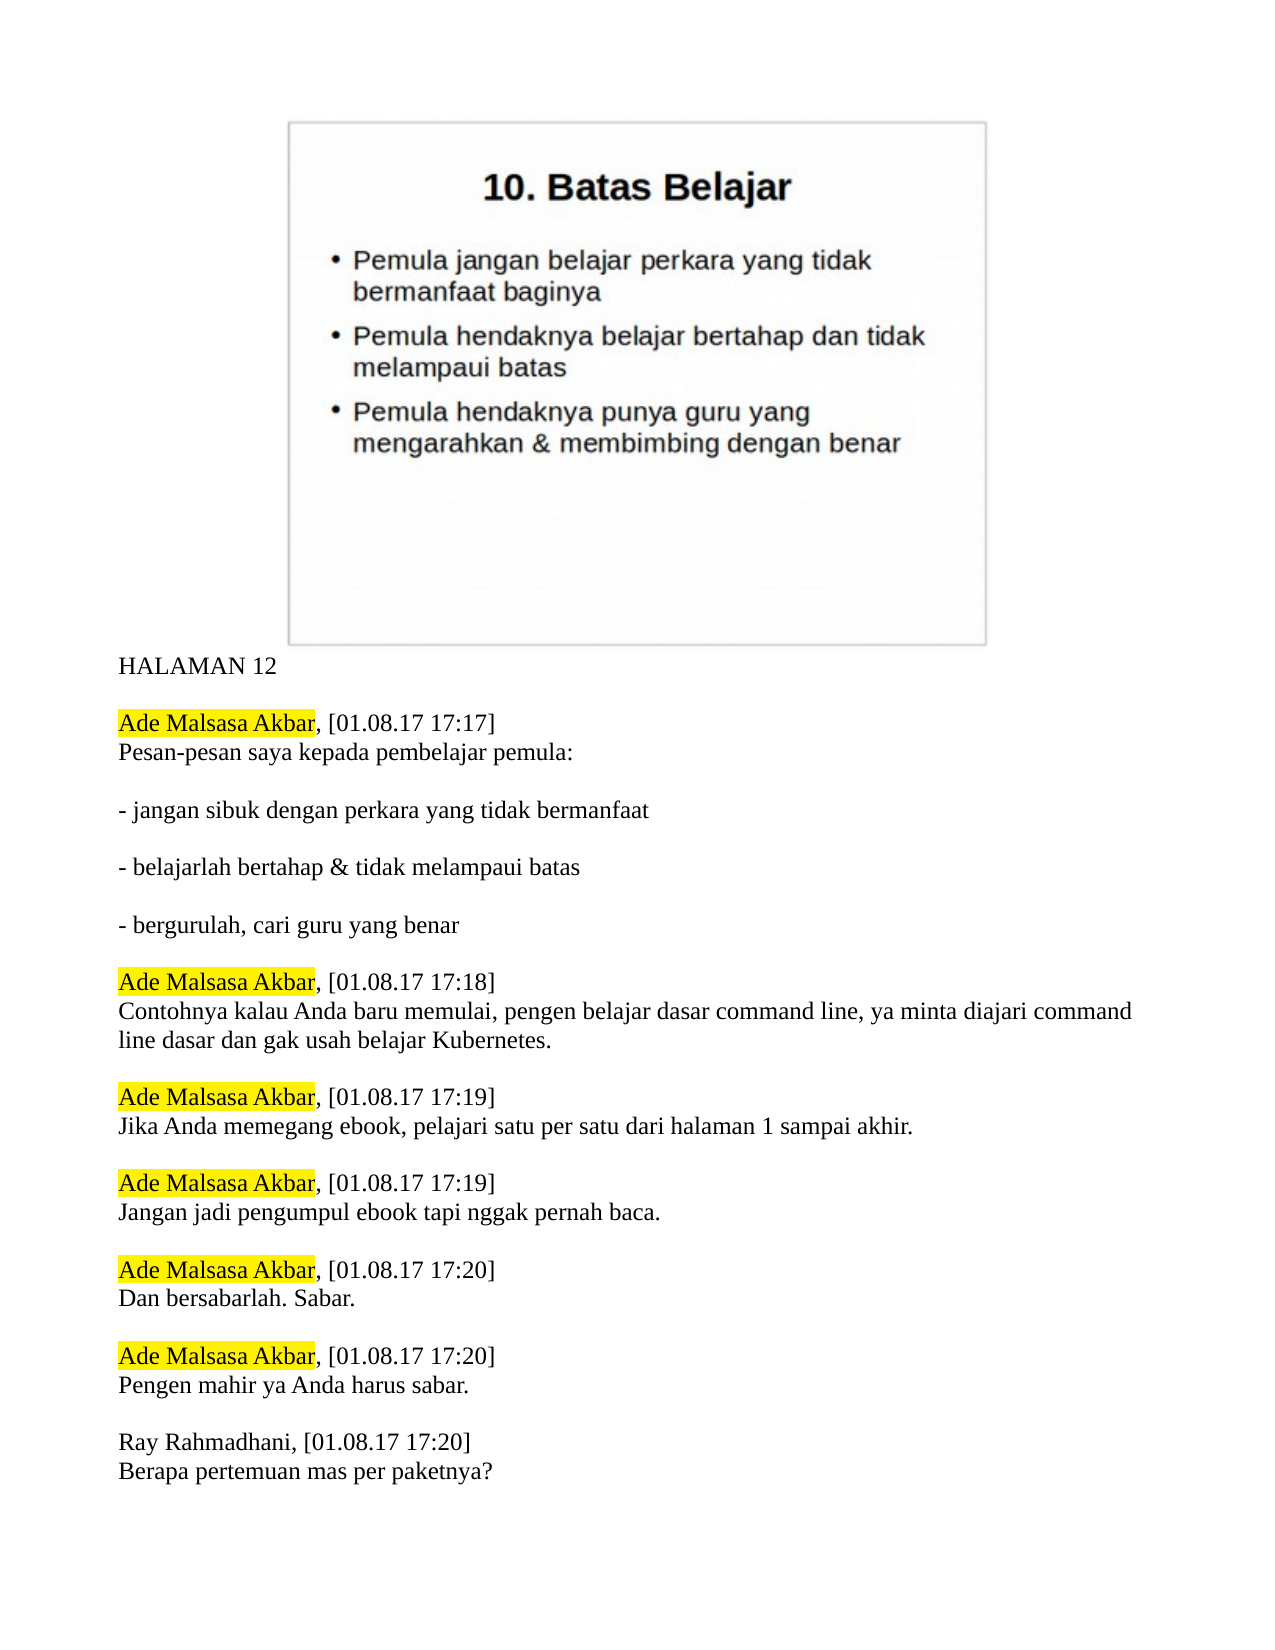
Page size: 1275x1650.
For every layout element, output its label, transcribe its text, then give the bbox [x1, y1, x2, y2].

text - jangan sibuk dengan perkara yang tidak bermanfaat [118, 795, 1157, 823]
text Ade Malsasa Akbar, [01.08.17 17:20] [118, 1255, 1157, 1283]
text Berapa pertemuan mas per paketnya? [118, 1456, 1157, 1485]
text Ade Malsasa Akbar, [01.08.17 17:17] [118, 708, 1157, 737]
text Jika Anda memegang ebook, pelajari satu per satu dari halaman 1 sampai akhir. [118, 1111, 1157, 1140]
text Ade Malsasa Akbar, [01.08.17 17:20] [118, 1341, 1157, 1370]
text Pesan-pesan saya kepada pembelajar pemula: [118, 737, 1157, 766]
text - belajarlah bertahap & tidak melampaui batas [118, 852, 1157, 881]
text Ade Malsasa Akbar, [01.08.17 17:18] [118, 967, 1157, 996]
text Ade Malsasa Akbar, [01.08.17 17:19] [118, 1082, 1157, 1111]
text Pengen mahir ya Anda harus sabar. [118, 1370, 1157, 1398]
text Contohnya kalau Anda baru memulai, pengen belajar dasar command line, ya minta diajari command line dasar dan gak usah belajar Kubernetes. [118, 996, 1157, 1053]
text Jangan jadi pengumpul ebook tapi nggak pernah baca. [118, 1197, 1157, 1226]
text Dan bersabarlah. Sabar. [118, 1283, 1157, 1312]
text - bergurulah, cari guru yang benar [118, 910, 1157, 938]
text Ade Malsasa Akbar, [01.08.17 17:19] [118, 1168, 1157, 1197]
text Ray Rahmadhani, [01.08.17 17:20] [118, 1427, 1157, 1456]
text HALAMAN 12 [118, 118, 1157, 680]
picture [285, 118, 990, 651]
